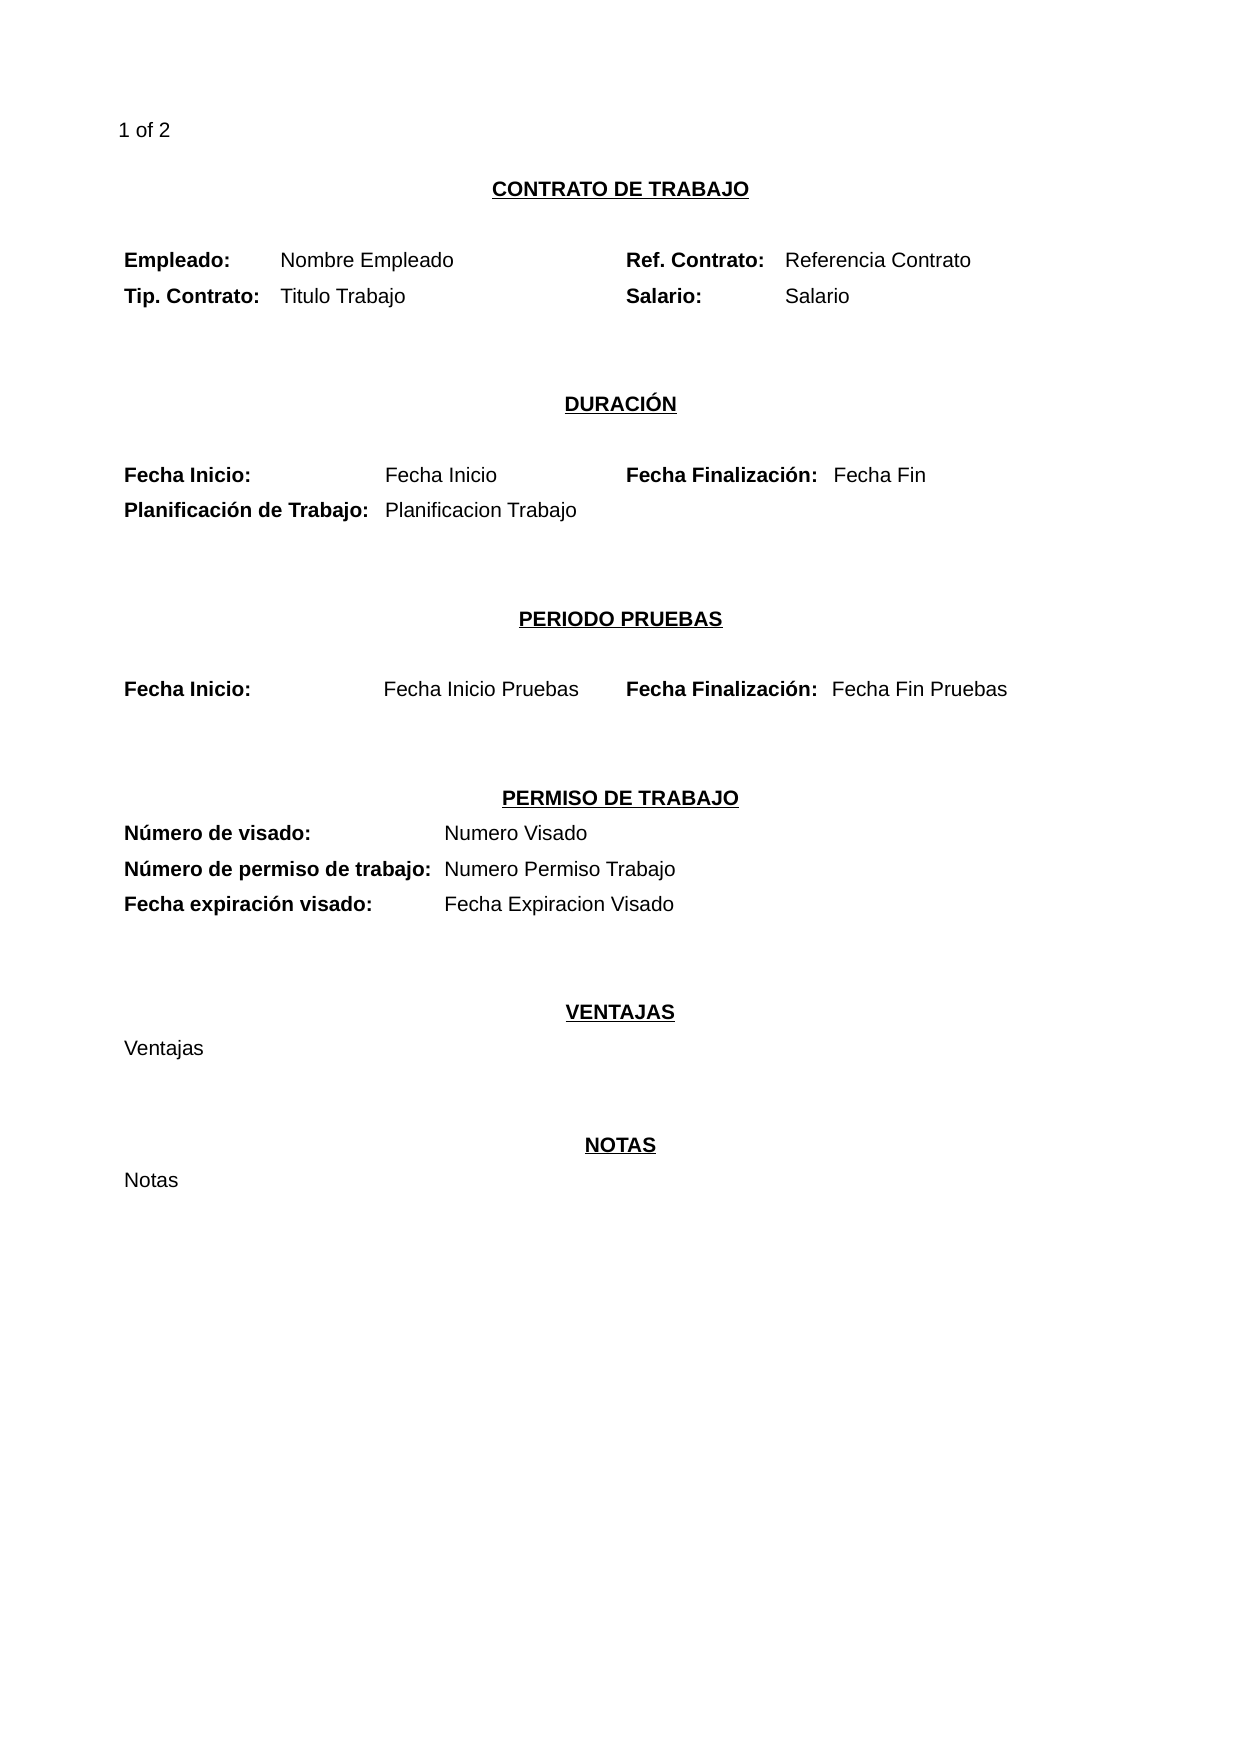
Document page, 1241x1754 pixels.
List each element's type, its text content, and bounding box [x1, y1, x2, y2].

table_cell [779, 207, 1123, 242]
table_cell [118, 636, 377, 672]
table_header PERIODO PRUEBAS [118, 601, 1123, 636]
table_cell Fecha expiración visado: [118, 886, 438, 922]
table_header CONTRATO DE TRABAJO [118, 172, 1123, 207]
table_cell Referencia Contrato [779, 243, 1123, 278]
table_cell Salario [779, 278, 1123, 313]
table_cell [118, 422, 379, 457]
table_cell Empleado: [118, 243, 274, 278]
table_cell Ref. Contrato: [620, 243, 779, 278]
table_cell Fecha Inicio: [118, 457, 379, 492]
table_cell Fecha Inicio Pruebas [378, 672, 620, 707]
table_cell [620, 207, 779, 242]
table_cell [379, 422, 620, 457]
table_cell [620, 422, 827, 457]
table_cell Planificación de Trabajo: [118, 493, 379, 528]
table_cell [378, 636, 620, 672]
table_cell [828, 422, 1123, 457]
table_cell Tip. Contrato: [118, 278, 274, 313]
table_cell Fecha Finalización: [620, 457, 827, 492]
table_cell Numero Permiso Trabajo [439, 851, 1123, 886]
table_cell Titulo Trabajo [274, 278, 620, 313]
table_cell Numero Visado [439, 815, 1123, 851]
table_cell [118, 207, 274, 242]
table_cell Salario: [620, 278, 779, 313]
table_cell Planificacion Trabajo [379, 493, 1123, 528]
table_cell Fecha Inicio: [118, 672, 377, 707]
table_cell Fecha Fin Pruebas [826, 672, 1123, 707]
table_cell [826, 636, 1123, 672]
table_header DURACIÓN [118, 386, 1123, 422]
table_cell Número de permiso de trabajo: [118, 851, 438, 886]
table_cell Nombre Empleado [274, 243, 620, 278]
table_cell Fecha Fin [828, 457, 1123, 492]
table_header PERMISO DE TRABAJO [118, 780, 1123, 815]
table_cell Notas [118, 1162, 1122, 1198]
table_cell Fecha Inicio [379, 457, 620, 492]
table_cell [274, 207, 620, 242]
table_cell Fecha Expiracion Visado [439, 886, 1123, 922]
table_header VENTAJAS [118, 995, 1122, 1030]
table_cell [620, 636, 826, 672]
table_cell Ventajas [118, 1030, 1122, 1065]
table_header NOTAS [118, 1127, 1122, 1162]
table_cell Número de visado: [118, 815, 438, 851]
table_cell Fecha Finalización: [620, 672, 826, 707]
